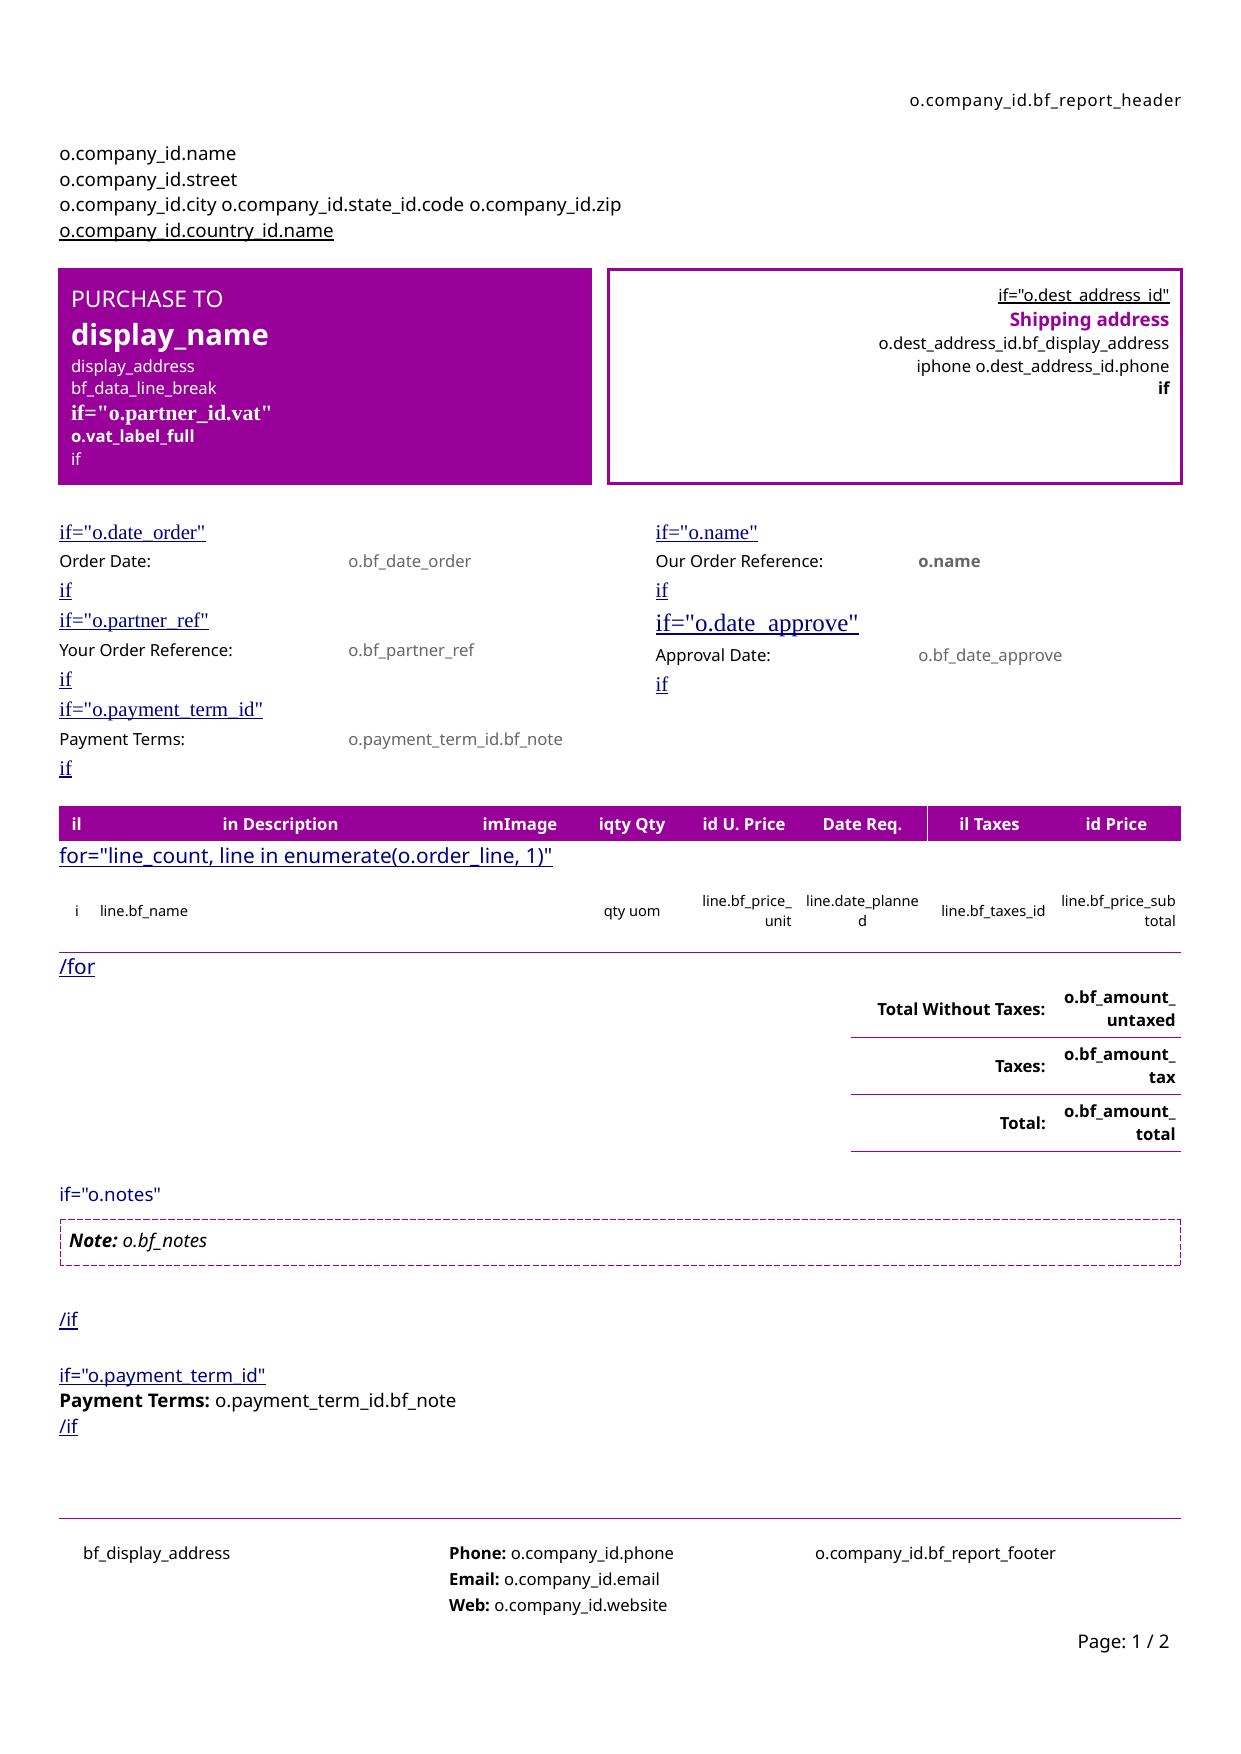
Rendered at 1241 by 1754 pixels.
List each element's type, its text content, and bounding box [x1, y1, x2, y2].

table_cell o.bf_date_approve [918, 637, 1181, 666]
table_header [637, 514, 655, 780]
table_cell [348, 573, 637, 602]
table_cell Taxes: [851, 1038, 1051, 1094]
table_cell if="o.date_approve" [655, 603, 918, 637]
table_header [918, 514, 1181, 544]
table_cell line.date_planned [797, 870, 927, 952]
table_cell [348, 691, 637, 721]
table_cell if [59, 750, 348, 780]
text if="o.payment_term_id" [59, 1362, 1181, 1388]
table_header [655, 696, 1181, 780]
table_cell o.payment_term_id.bf_note [348, 721, 637, 750]
table_header id U. Price [690, 806, 797, 841]
table_header if="o.name" [655, 514, 918, 544]
table_header PURCHASE TO display_name display_address bf_data_line_break if="o.partner_id.vat" o.vat_label_full if [61, 271, 589, 482]
text Payment Terms: o.payment_term_id.bf_note [59, 1388, 1181, 1413]
table_cell Total Without Taxes: [851, 980, 1051, 1037]
text o.company_id.name [59, 141, 1181, 166]
table_cell Order Date: [59, 544, 348, 572]
table_cell line.bf_price_unit [690, 870, 797, 952]
table_header [348, 514, 637, 544]
table_cell [348, 603, 637, 632]
table_header id Price [1051, 806, 1181, 841]
table_cell for="line_count, line in enumerate(o.order_line, 1)" [59, 841, 1181, 870]
table_cell Total: [851, 1095, 1051, 1151]
table_header [592, 268, 607, 482]
table_cell [466, 870, 573, 952]
table_cell qty uom [573, 870, 690, 952]
table_cell Payment Terms: [59, 721, 348, 750]
table_header if="o.date_order" [59, 514, 348, 544]
table_cell [918, 573, 1181, 602]
table_cell if="o.payment_term_id" [59, 691, 348, 721]
table_cell i [59, 870, 94, 952]
table_cell o.bf_amount_untaxed [1051, 980, 1181, 1037]
table_cell [918, 603, 1181, 637]
text o.company_id.country_id.name [59, 217, 1181, 243]
table_cell if="o.partner_ref" [59, 603, 348, 632]
table_cell Approval Date: [655, 637, 918, 666]
table_cell Your Order Reference: [59, 633, 348, 661]
table_cell [348, 661, 637, 691]
text if="o.notes" [59, 1181, 1181, 1207]
text Note: o.bf_notes [69, 1227, 1171, 1253]
table_cell [348, 750, 637, 780]
table_cell Our Order Reference: [655, 544, 918, 572]
table_cell o.bf_amount_total [1051, 1095, 1181, 1151]
table_cell line.bf_name [94, 870, 466, 952]
table_header in Description [94, 806, 466, 841]
table_cell if [655, 666, 918, 696]
table_cell /for [59, 953, 1181, 980]
table_cell [918, 666, 1181, 696]
text o.company_id.city o.company_id.state_id.code o.company_id.zip [59, 192, 1181, 217]
table_header Date Req. [797, 806, 927, 841]
table_cell if [59, 573, 348, 602]
table_cell if [59, 661, 348, 691]
table_header if="o.dest_address_id" Shipping address o.dest_address_id.bf_display_address iphone o.dest_address_id.phone if [610, 271, 1180, 482]
table_cell if [655, 573, 918, 602]
text /if [59, 1413, 1181, 1439]
table_cell o.bf_date_order [348, 544, 637, 572]
table_cell o.bf_partner_ref [348, 633, 637, 661]
table_header il [59, 806, 94, 841]
table_header iqty Qty [573, 806, 690, 841]
table_cell [59, 980, 851, 1037]
table_cell line.bf_taxes_id [928, 870, 1051, 952]
table_cell o.name [918, 544, 1181, 572]
table_cell line.bf_price_subtotal [1051, 870, 1181, 952]
text /if [59, 1307, 1181, 1332]
table_cell o.bf_amount_tax [1051, 1038, 1181, 1094]
text o.company_id.street [59, 166, 1181, 192]
table_cell [59, 1037, 851, 1094]
table_cell [59, 1094, 851, 1151]
table_header il Taxes [928, 806, 1051, 841]
table_header imImage [466, 806, 573, 841]
